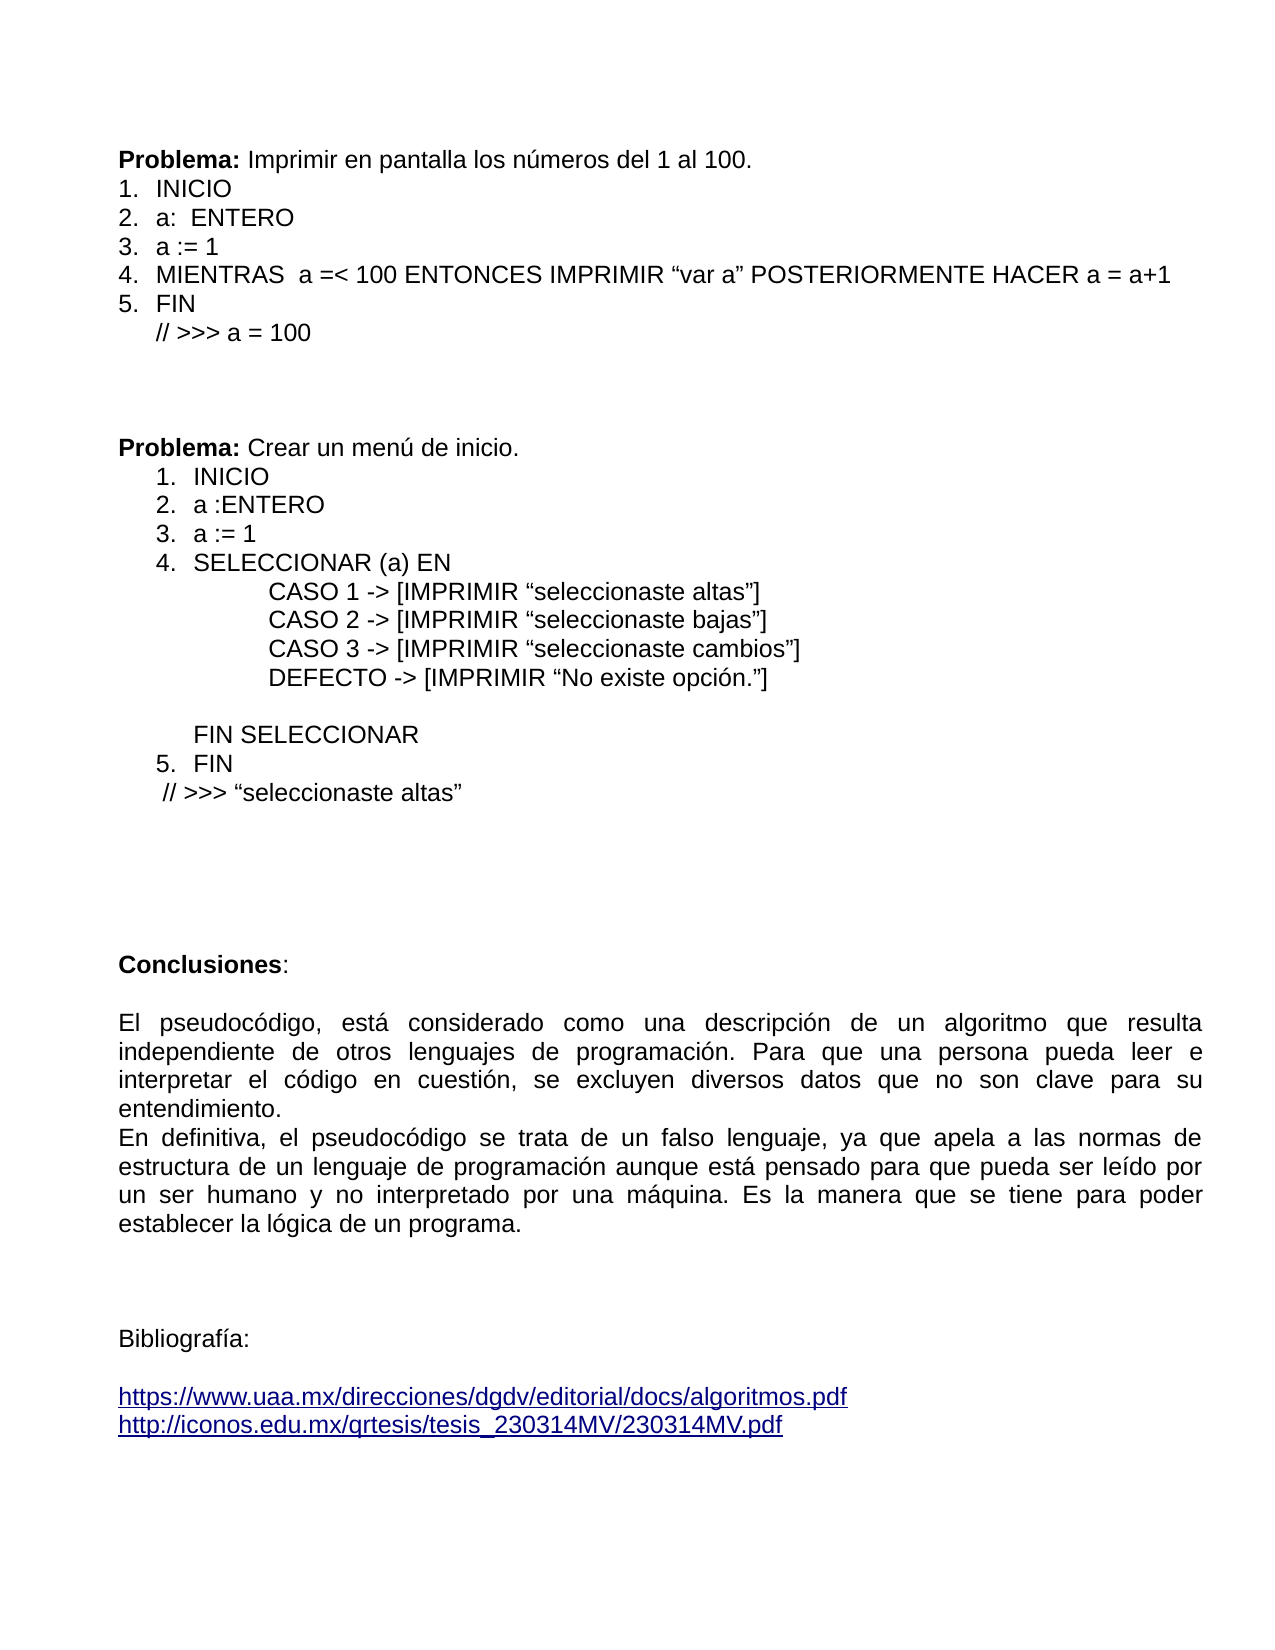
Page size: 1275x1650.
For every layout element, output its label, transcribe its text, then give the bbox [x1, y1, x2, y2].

list a := 1 [118, 232, 1205, 260]
text DEFECTO -> [IMPRIMIR “No existe opción.”] [268, 663, 1205, 692]
text El pseudocódigo, está considerado como una descripción de un algoritmo que resulta independiente de otros lenguajes de programación. Para que una persona pueda leer e interpretar el código en cuestión, se excluyen diversos datos que no son clave para su entendimiento. [118, 1008, 1205, 1123]
list MIENTRAS a =< 100 ENTONCES IMPRIMIR “var a” POSTERIORMENTE HACER a = a+1 [118, 260, 1205, 289]
list a: ENTERO [118, 203, 1205, 232]
text FIN SELECCIONAR [118, 720, 1205, 749]
text CASO 1 -> [IMPRIMIR “seleccionaste altas”] [268, 577, 1205, 605]
text Conclusiones: [118, 950, 1205, 979]
list a :ENTERO [156, 490, 1205, 519]
text http://iconos.edu.mx/qrtesis/tesis_230314MV/230314MV.pdf [118, 1410, 1205, 1439]
text // >>> “seleccionaste altas” [156, 778, 1205, 807]
text CASO 3 -> [IMPRIMIR “seleccionaste cambios”] [268, 634, 1205, 663]
list FIN [156, 749, 1205, 778]
list FIN [118, 289, 1205, 318]
text Problema: Crear un menú de inicio. [118, 433, 1205, 462]
text Problema: Imprimir en pantalla los números del 1 al 100. [118, 145, 1205, 174]
text CASO 2 -> [IMPRIMIR “seleccionaste bajas”] [268, 605, 1205, 634]
text https://www.uaa.mx/direcciones/dgdv/editorial/docs/algoritmos.pdf [118, 1382, 1205, 1410]
list SELECCIONAR (a) EN [156, 548, 1205, 577]
text En definitiva, el pseudocódigo se trata de un falso lenguaje, ya que apela a las normas de estructura de un lenguaje de programación aunque está pensado para que pueda ser leído por un ser humano y no interpretado por una máquina. Es la manera que se tiene para poder establecer la lógica de un programa. [118, 1123, 1205, 1238]
list INICIO [156, 462, 1205, 490]
list a := 1 [156, 519, 1205, 548]
text // >>> a = 100 [156, 318, 1205, 347]
text Bibliografía: [118, 1324, 1205, 1353]
list INICIO [118, 174, 1205, 203]
